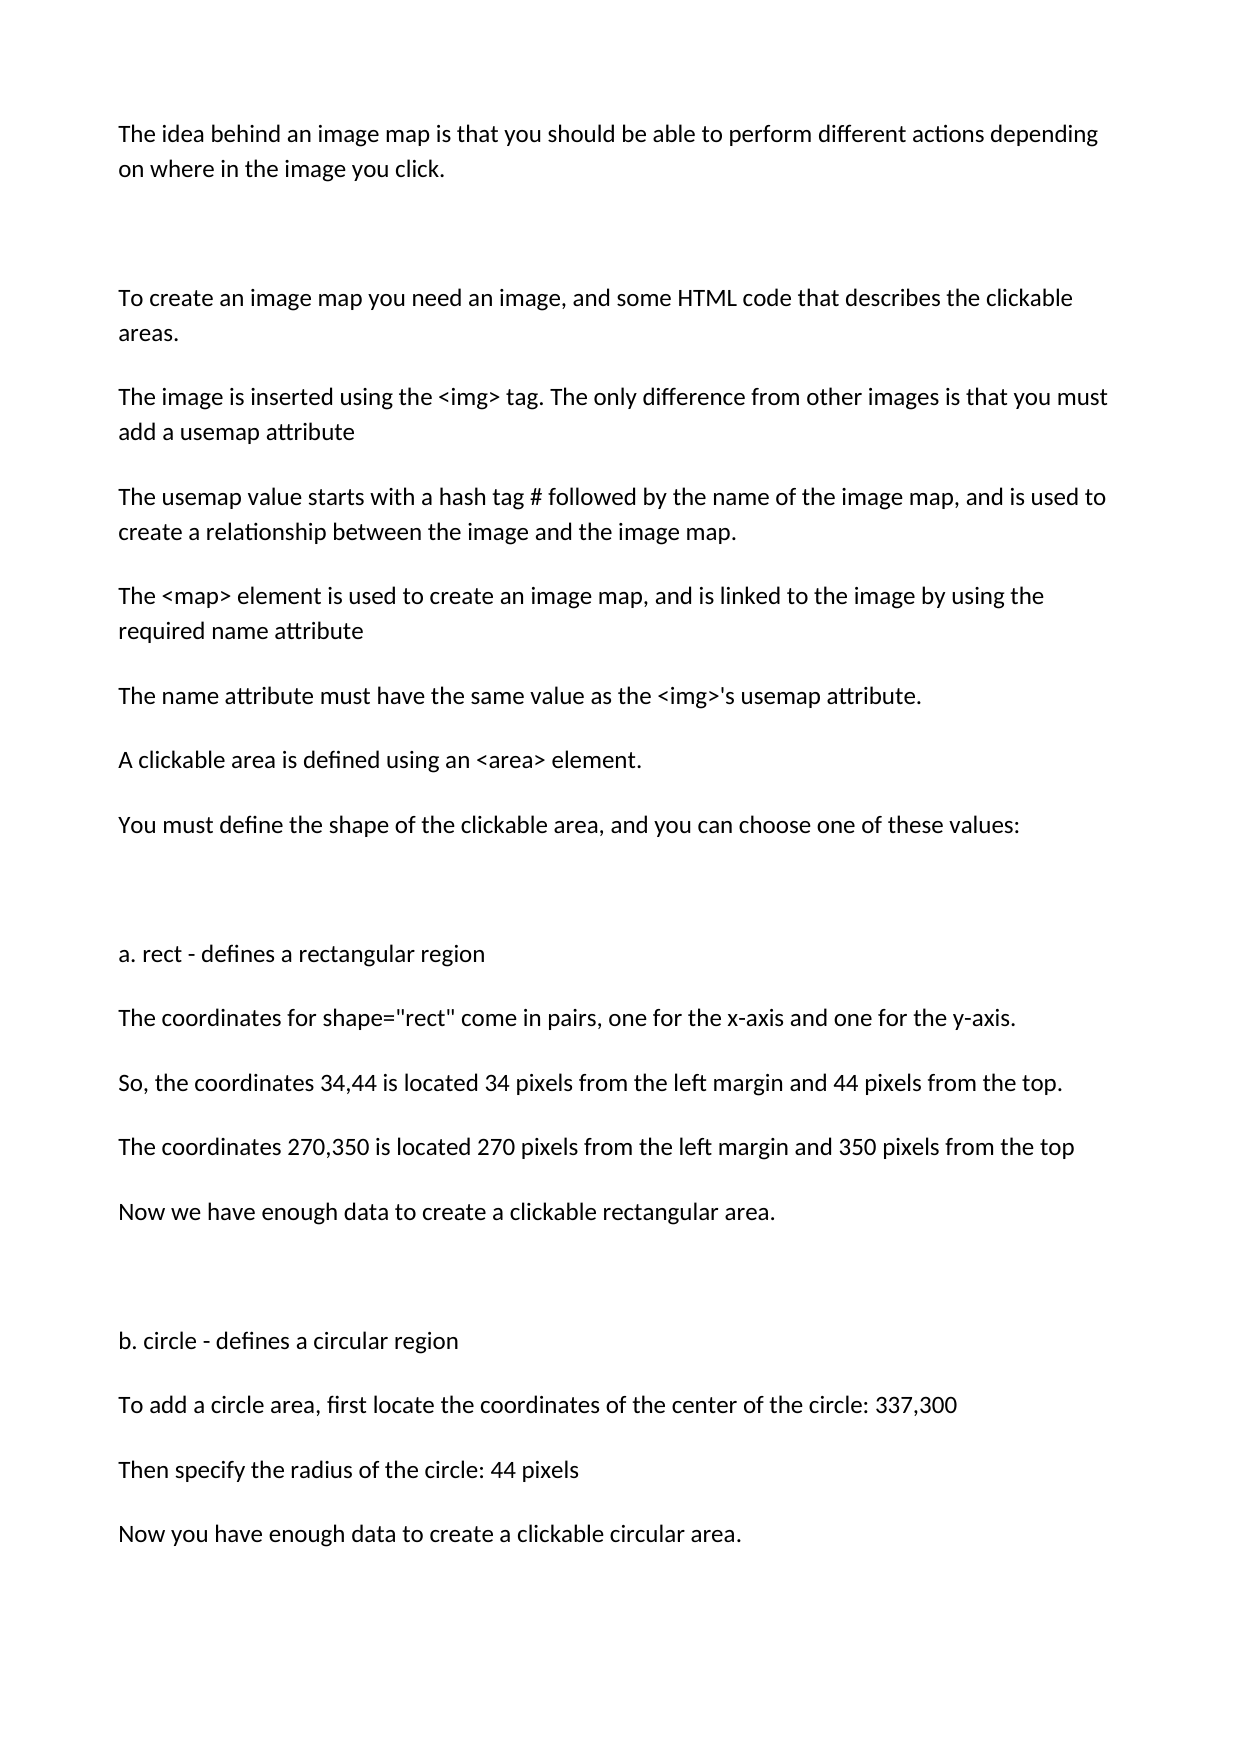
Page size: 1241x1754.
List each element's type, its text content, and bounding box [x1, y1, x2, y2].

text The <map> element is used to create an image map, and is linked to the image by using the required name attribute [118, 581, 1122, 646]
text The name attribute must have the same value as the <img>'s usemap attribute. [118, 680, 1122, 711]
text The image is inserted using the <img> tag. The only difference from other images is that you must add a usemap attribute [118, 382, 1122, 447]
text b. circle - defines a circular region [118, 1325, 1122, 1355]
text A clickable area is defined using an <area> element. [118, 744, 1122, 775]
text Now we have enough data to create a clickable rectangular area. [118, 1196, 1122, 1226]
text The usemap value starts with a hash tag # followed by the name of the image map, and is used to create a relationship between the image and the image map. [118, 481, 1122, 547]
text To create an image map you need an image, and some HTML code that describes the clickable areas. [118, 282, 1122, 348]
text You must define the shape of the clickable area, and you can choose one of these values: [118, 809, 1122, 839]
text Then specify the radius of the circle: 44 pixels [118, 1454, 1122, 1484]
text To add a circle area, first locate the coordinates of the center of the circle: 337,300 [118, 1389, 1122, 1420]
text The idea behind an image map is that you should be able to perform different actions depending on where in the image you click. [118, 118, 1122, 184]
text Now you have enough data to create a clickable circular area. [118, 1518, 1122, 1549]
text The coordinates 270,350 is located 270 pixels from the left margin and 350 pixels from the top [118, 1131, 1122, 1162]
text The coordinates for shape="rect" come in pairs, one for the x-axis and one for the y-axis. [118, 1002, 1122, 1033]
text a. rect - defines a rectangular region [118, 938, 1122, 968]
text So, the coordinates 34,44 is located 34 pixels from the left margin and 44 pixels from the top. [118, 1067, 1122, 1097]
